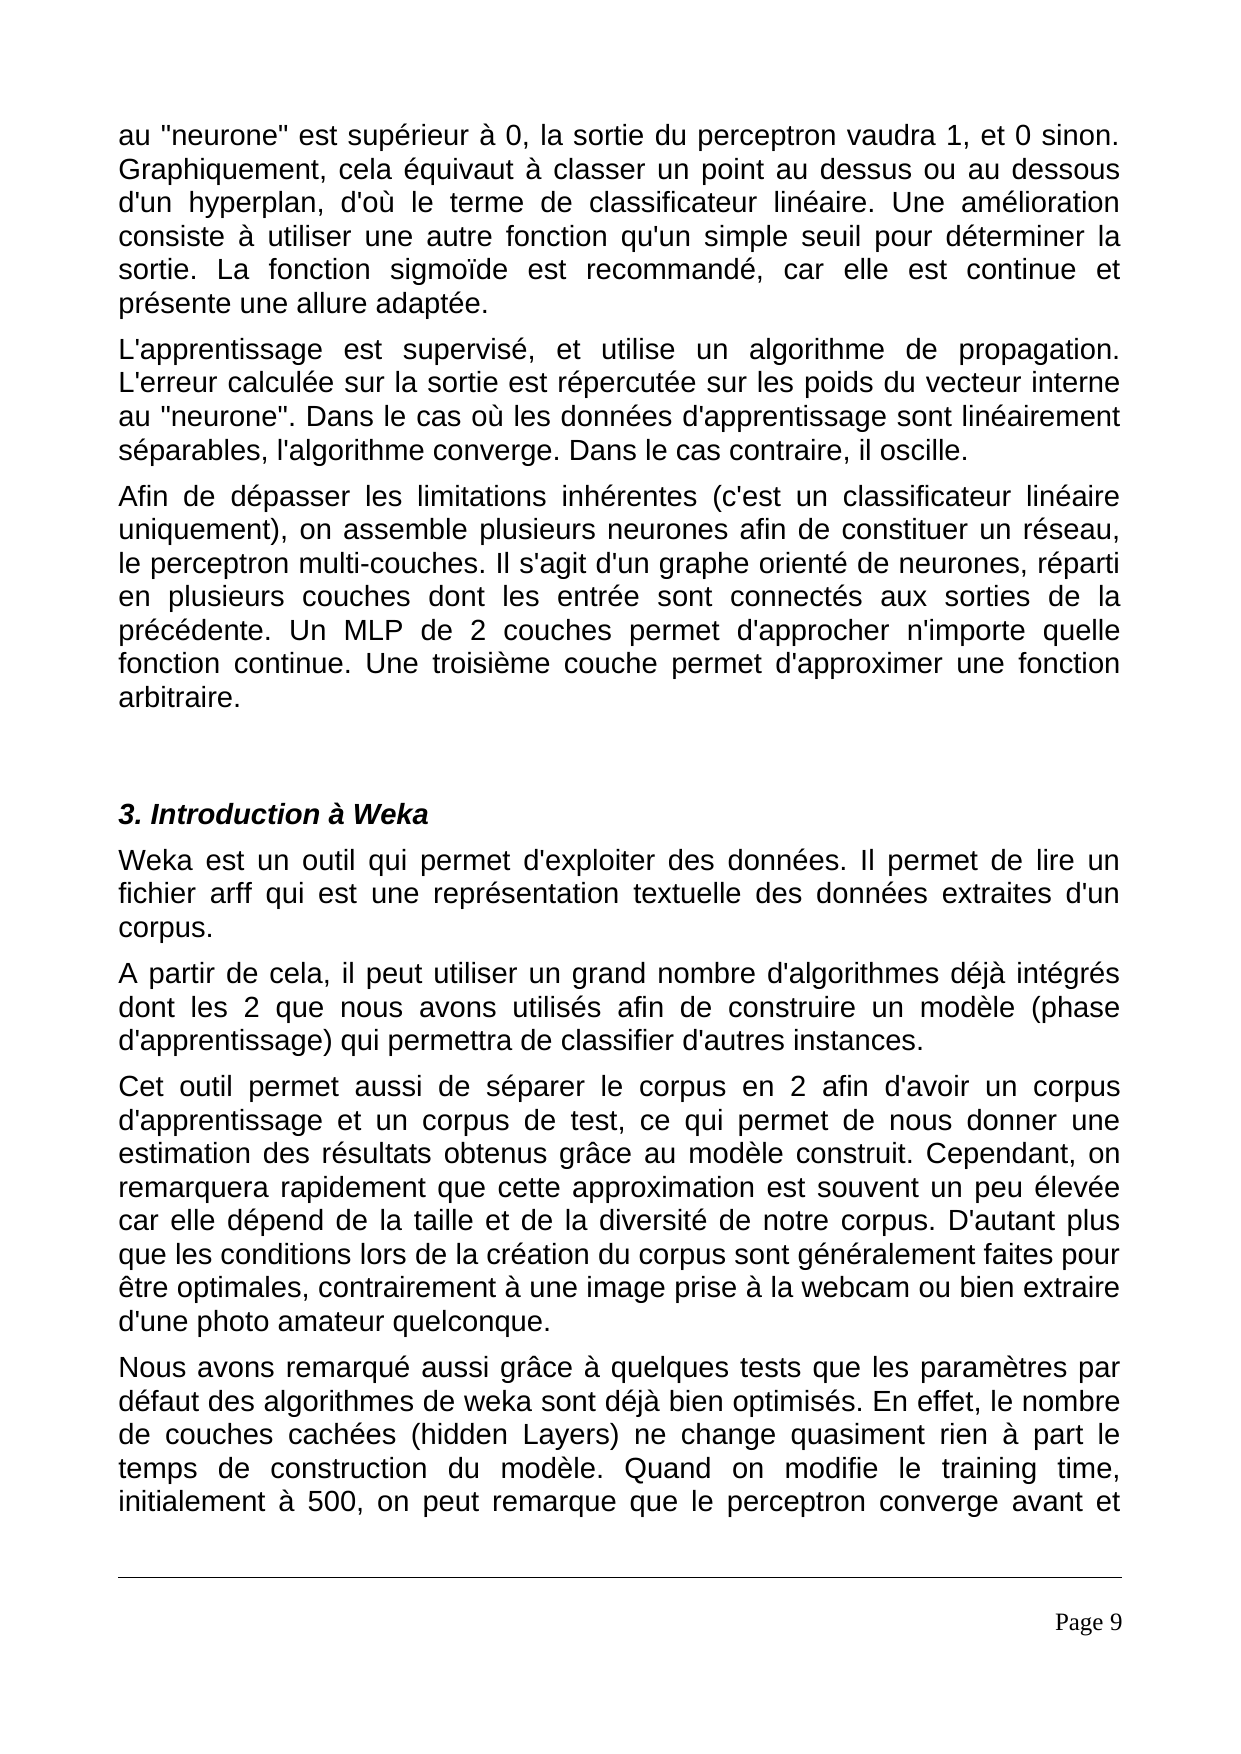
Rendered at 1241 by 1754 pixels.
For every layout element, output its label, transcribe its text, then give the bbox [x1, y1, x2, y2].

text L'apprentissage est supervisé, et utilise un algorithme de propagation. L'erreur calculée sur la sortie est répercutée sur les poids du vecteur interne au "neurone". Dans le cas où les données d'apprentissage sont linéairement séparables, l'algorithme converge. Dans le cas contraire, il oscille. [118, 332, 1122, 466]
text Cet outil permet aussi de séparer le corpus en 2 afin d'avoir un corpus d'apprentissage et un corpus de test, ce qui permet de nous donner une estimation des résultats obtenus grâce au modèle construit. Cependant, on remarquera rapidement que cette approximation est souvent un peu élevée car elle dépend de la taille et de la diversité de notre corpus. D'autant plus que les conditions lors de la création du corpus sont généralement faites pour être optimales, contrairement à une image prise à la webcam ou bien extraire d'une photo amateur quelconque. [118, 1069, 1122, 1337]
text au "neurone" est supérieur à 0, la sortie du perceptron vaudra 1, et 0 sinon. Graphiquement, cela équivaut à classer un point au dessus ou au dessous d'un hyperplan, d'où le terme de classificateur linéaire. Une amélioration consiste à utiliser une autre fonction qu'un simple seuil pour déterminer la sortie. La fonction sigmoïde est recommandé, car elle est continue et présente une allure adaptée. [118, 118, 1122, 319]
text A partir de cela, il peut utiliser un grand nombre d'algorithmes déjà intégrés dont les 2 que nous avons utilisés afin de construire un modèle (phase d'apprentissage) qui permettra de classifier d'autres instances. [118, 956, 1122, 1057]
text Weka est un outil qui permet d'exploiter des données. Il permet de lire un fichier arff qui est une représentation textuelle des données extraites d'un corpus. [118, 843, 1122, 943]
subtitle 3. Introduction à Weka [118, 797, 1122, 830]
text Nous avons remarqué aussi grâce à quelques tests que les paramètres par défaut des algorithmes de weka sont déjà bien optimisés. En effet, le nombre de couches cachées (hidden Layers) ne change quasiment rien à part le temps de construction du modèle. Quand on modifie le training time, initialement à 500, on peut remarque que le perceptron converge avant et [118, 1350, 1122, 1518]
text Afin de dépasser les limitations inhérentes (c'est un classificateur linéaire uniquement), on assemble plusieurs neurones afin de constituer un réseau, le perceptron multi-couches. Il s'agit d'un graphe orienté de neurones, réparti en plusieurs couches dont les entrée sont connectés aux sorties de la précédente. Un MLP de 2 couches permet d'approcher n'importe quelle fonction continue. Une troisième couche permet d'approximer une fonction arbitraire. [118, 478, 1122, 713]
